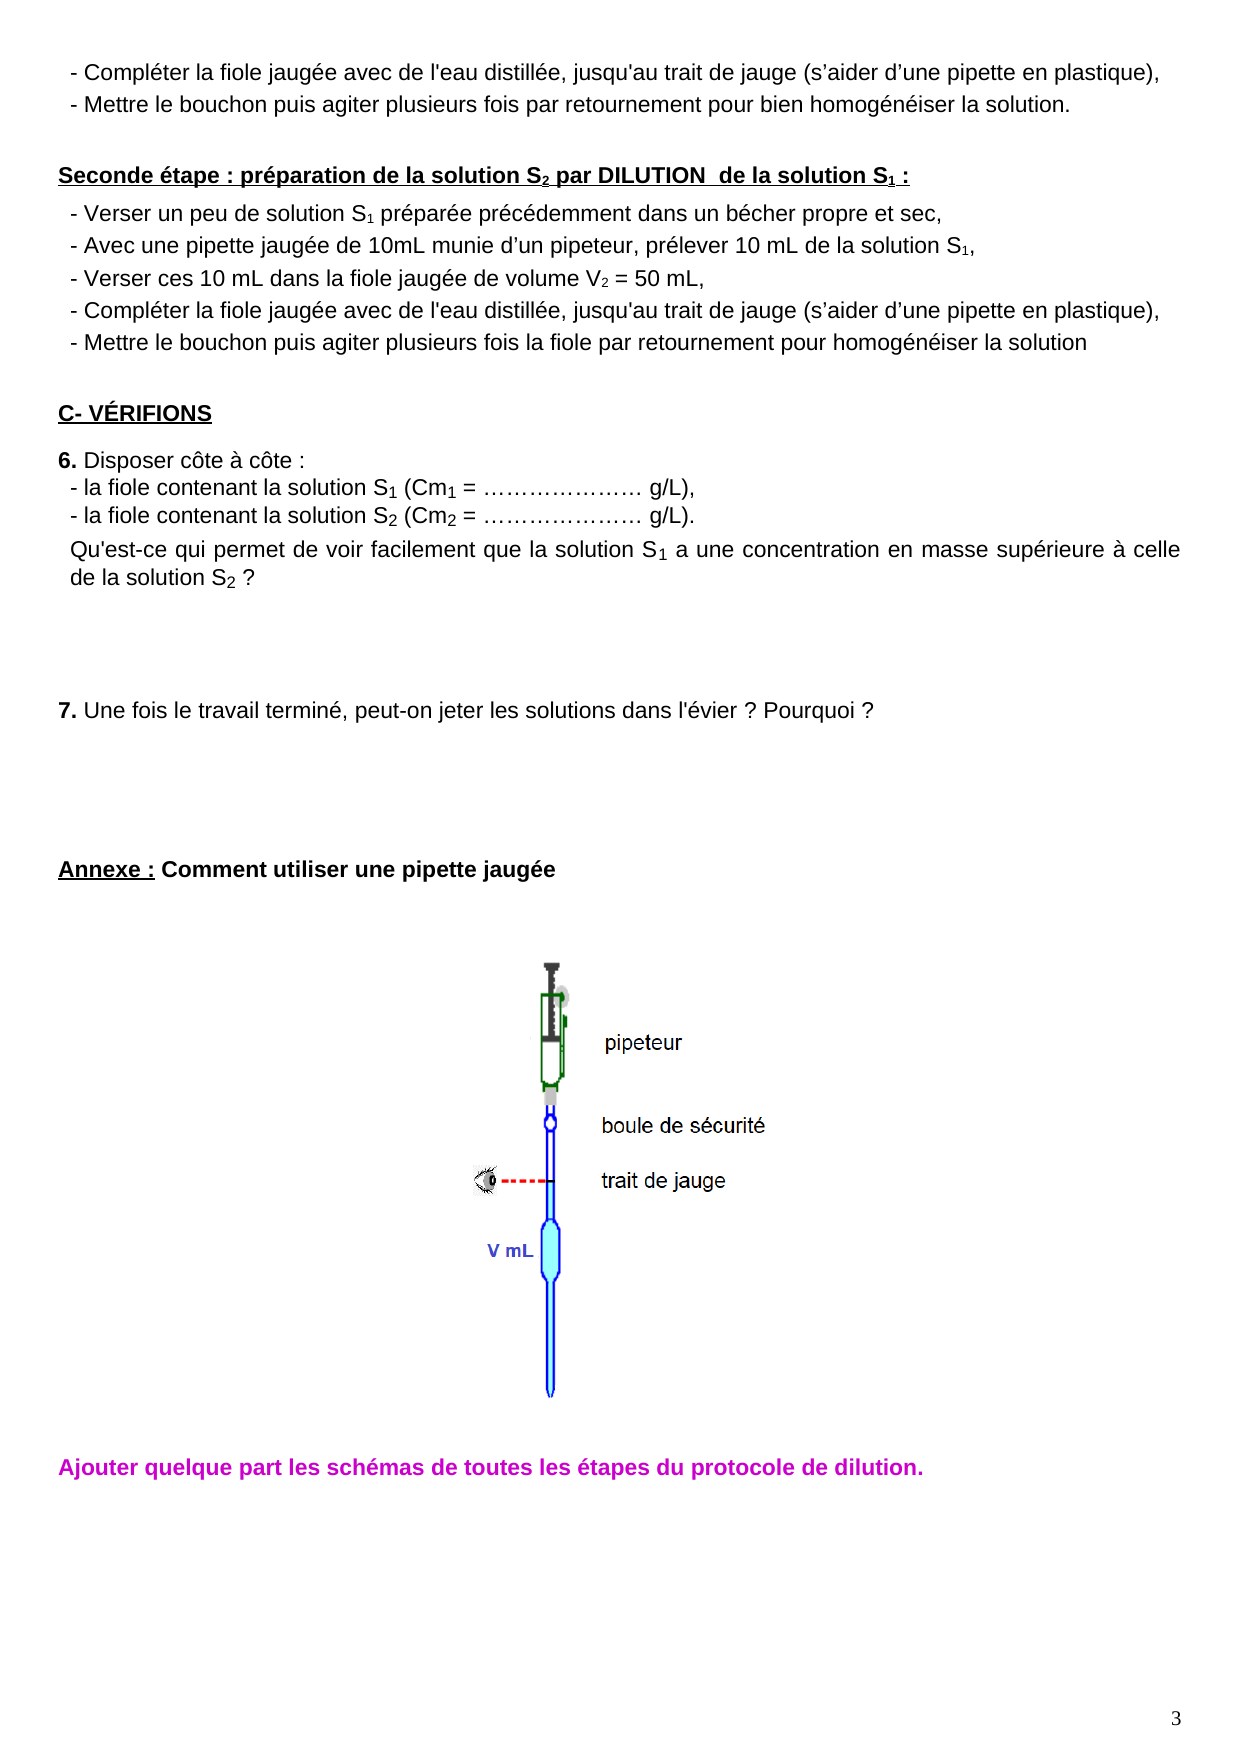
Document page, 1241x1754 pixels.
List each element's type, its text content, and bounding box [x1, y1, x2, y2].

text - Mettre le bouchon puis agiter plusieurs fois par retournement pour bien homogénéiser la solution. [70, 91, 1181, 118]
picture [471, 961, 768, 1401]
text Ajouter quelque part les schémas de toutes les étapes du protocole de dilution. [58, 1454, 1181, 1480]
text - la fiole contenant la solution S2 (Cm2 = ………………… g/L). [70, 502, 1181, 530]
text - Verser ces 10 mL dans la fiole jaugée de volume V2 = 50 mL, [70, 264, 1181, 291]
text - Verser un peu de solution S1 préparée précédemment dans un bécher propre et sec, [70, 200, 1181, 226]
text 7. Une fois le travail terminé, peut-on jeter les solutions dans l'évier ? Pourquoi ? [58, 697, 1181, 724]
text - Compléter la fiole jaugée avec de l'eau distillée, jusqu'au trait de jauge (s’aider d’une pipette en plastique), [70, 59, 1181, 85]
text - Compléter la fiole jaugée avec de l'eau distillée, jusqu'au trait de jauge (s’aider d’une pipette en plastique), [70, 297, 1181, 323]
text C- Vérifions [58, 399, 1181, 426]
text - Mettre le bouchon puis agiter plusieurs fois la fiole par retournement pour homogénéiser la solution [70, 329, 1181, 355]
text Annexe : Comment utiliser une pipette jaugée [58, 856, 1181, 882]
text - la fiole contenant la solution S1 (Cm1 = ………………… g/L), [70, 474, 1181, 502]
text Qu'est-ce qui permet de voir facilement que la solution S1 a une concentration en masse supérieure à celle de la solution S2 ? [70, 536, 1181, 592]
text - Avec une pipette jaugée de 10mL munie d’un pipeteur, prélever 10 mL de la solution S1, [70, 232, 1181, 258]
text 6. Disposer côte à côte : [58, 447, 1181, 474]
text Seconde étape : préparation de la solution S2 par DILUTION de la solution S1 : [58, 162, 1181, 188]
